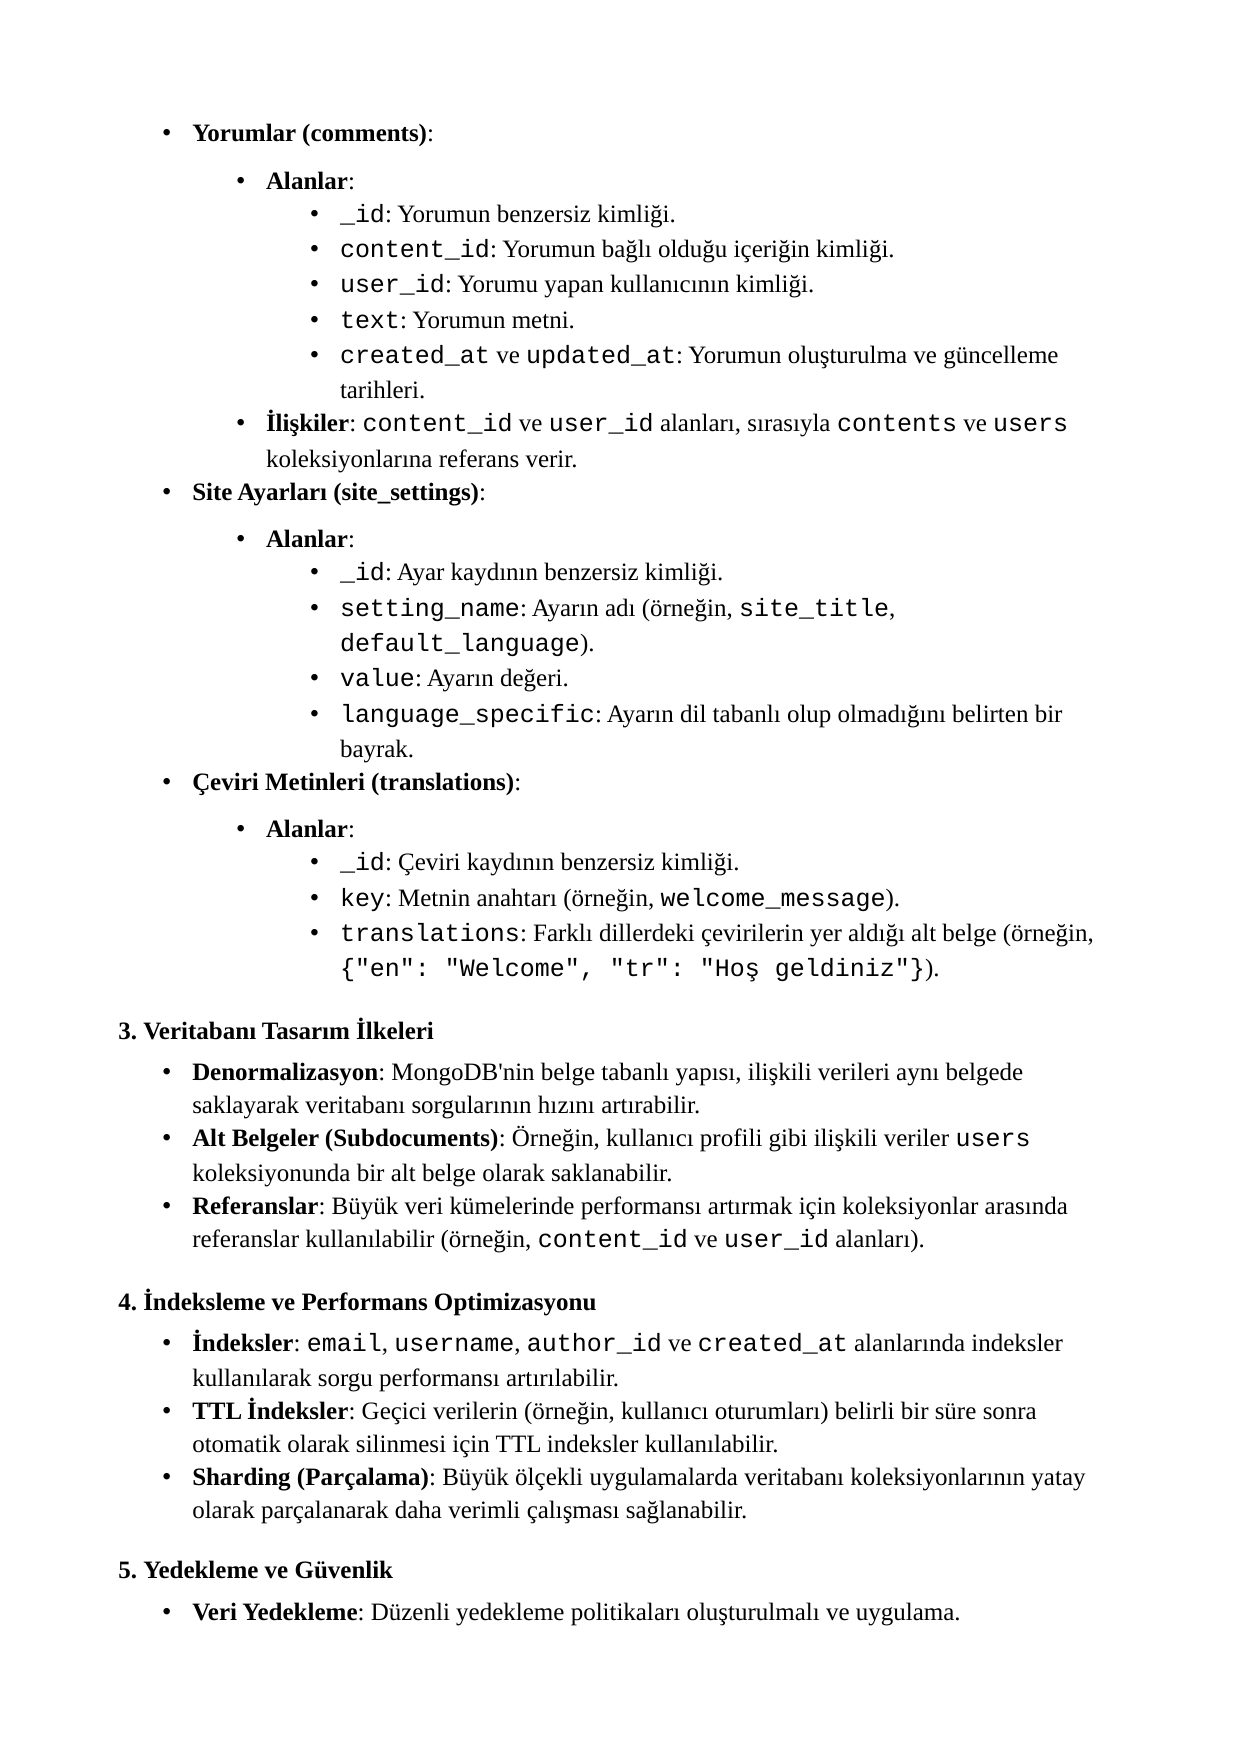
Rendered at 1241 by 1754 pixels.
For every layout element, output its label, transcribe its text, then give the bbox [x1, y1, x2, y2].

list Denormalizasyon: MongoDB'nin belge tabanlı yapısı, ilişkili verileri aynı belgede saklayarak veritabanı sorgularının hızını artırabilir. [162, 1057, 1122, 1119]
list Çeviri Metinleri (translations): [162, 767, 1122, 796]
subtitle 3. Veritabanı Tasarım İlkeleri [118, 1016, 1122, 1044]
list _id: Çeviri kaydının benzersiz kimliği. [310, 847, 1122, 878]
list setting_name: Ayarın adı (örneğin, site_title, default_language). [310, 593, 1122, 659]
list _id: Yorumun benzersiz kimliği. [310, 199, 1122, 229]
list TTL İndeksler: Geçici verilerin (örneğin, kullanıcı oturumları) belirli bir süre sonra otomatik olarak silinmesi için TTL indeksler kullanılabilir. [162, 1396, 1122, 1458]
list İndeksler: email, username, author_id ve created_at alanlarında indeksler kullanılarak sorgu performansı artırılabilir. [162, 1328, 1122, 1392]
list created_at ve updated_at: Yorumun oluşturulma ve güncelleme tarihleri. [310, 340, 1122, 404]
list value: Ayarın değeri. [310, 663, 1122, 694]
list key: Metnin anahtarı (örneğin, welcome_message). [310, 883, 1122, 914]
list text: Yorumun metni. [310, 305, 1122, 336]
list Yorumlar (comments): [162, 118, 1122, 147]
list Referanslar: Büyük veri kümelerinde performansı artırmak için koleksiyonlar arasında referanslar kullanılabilir (örneğin, content_id ve user_id alanları). [162, 1191, 1122, 1255]
subtitle 4. İndeksleme ve Performans Optimizasyonu [118, 1287, 1122, 1316]
list language_specific: Ayarın dil tabanlı olup olmadığını belirten bir bayrak. [310, 699, 1122, 762]
list user_id: Yorumu yapan kullanıcının kimliği. [310, 269, 1122, 300]
list İlişkiler: content_id ve user_id alanları, sırasıyla contents ve users koleksiyonlarına referans verir. [236, 408, 1122, 472]
list Alanlar: [236, 524, 1122, 553]
list Veri Yedekleme: Düzenli yedekleme politikaları oluşturulmalı ve uygulama. [162, 1597, 1122, 1625]
list Alanlar: [236, 814, 1122, 843]
list Sharding (Parçalama): Büyük ölçekli uygulamalarda veritabanı koleksiyonlarının yatay olarak parçalanarak daha verimli çalışması sağlanabilir. [162, 1462, 1122, 1524]
list Alt Belgeler (Subdocuments): Örneğin, kullanıcı profili gibi ilişkili veriler users koleksiyonunda bir alt belge olarak saklanabilir. [162, 1123, 1122, 1187]
list content_id: Yorumun bağlı olduğu içeriğin kimliği. [310, 234, 1122, 265]
subtitle 5. Yedekleme ve Güvenlik [118, 1555, 1122, 1584]
list _id: Ayar kaydının benzersiz kimliği. [310, 557, 1122, 588]
list Site Ayarları (site_settings): [162, 477, 1122, 505]
list Alanlar: [236, 166, 1122, 194]
list translations: Farklı dillerdeki çevirilerin yer aldığı alt belge (örneğin, {"en": "Welcome", "tr": "Hoş geldiniz"}). [310, 918, 1122, 984]
